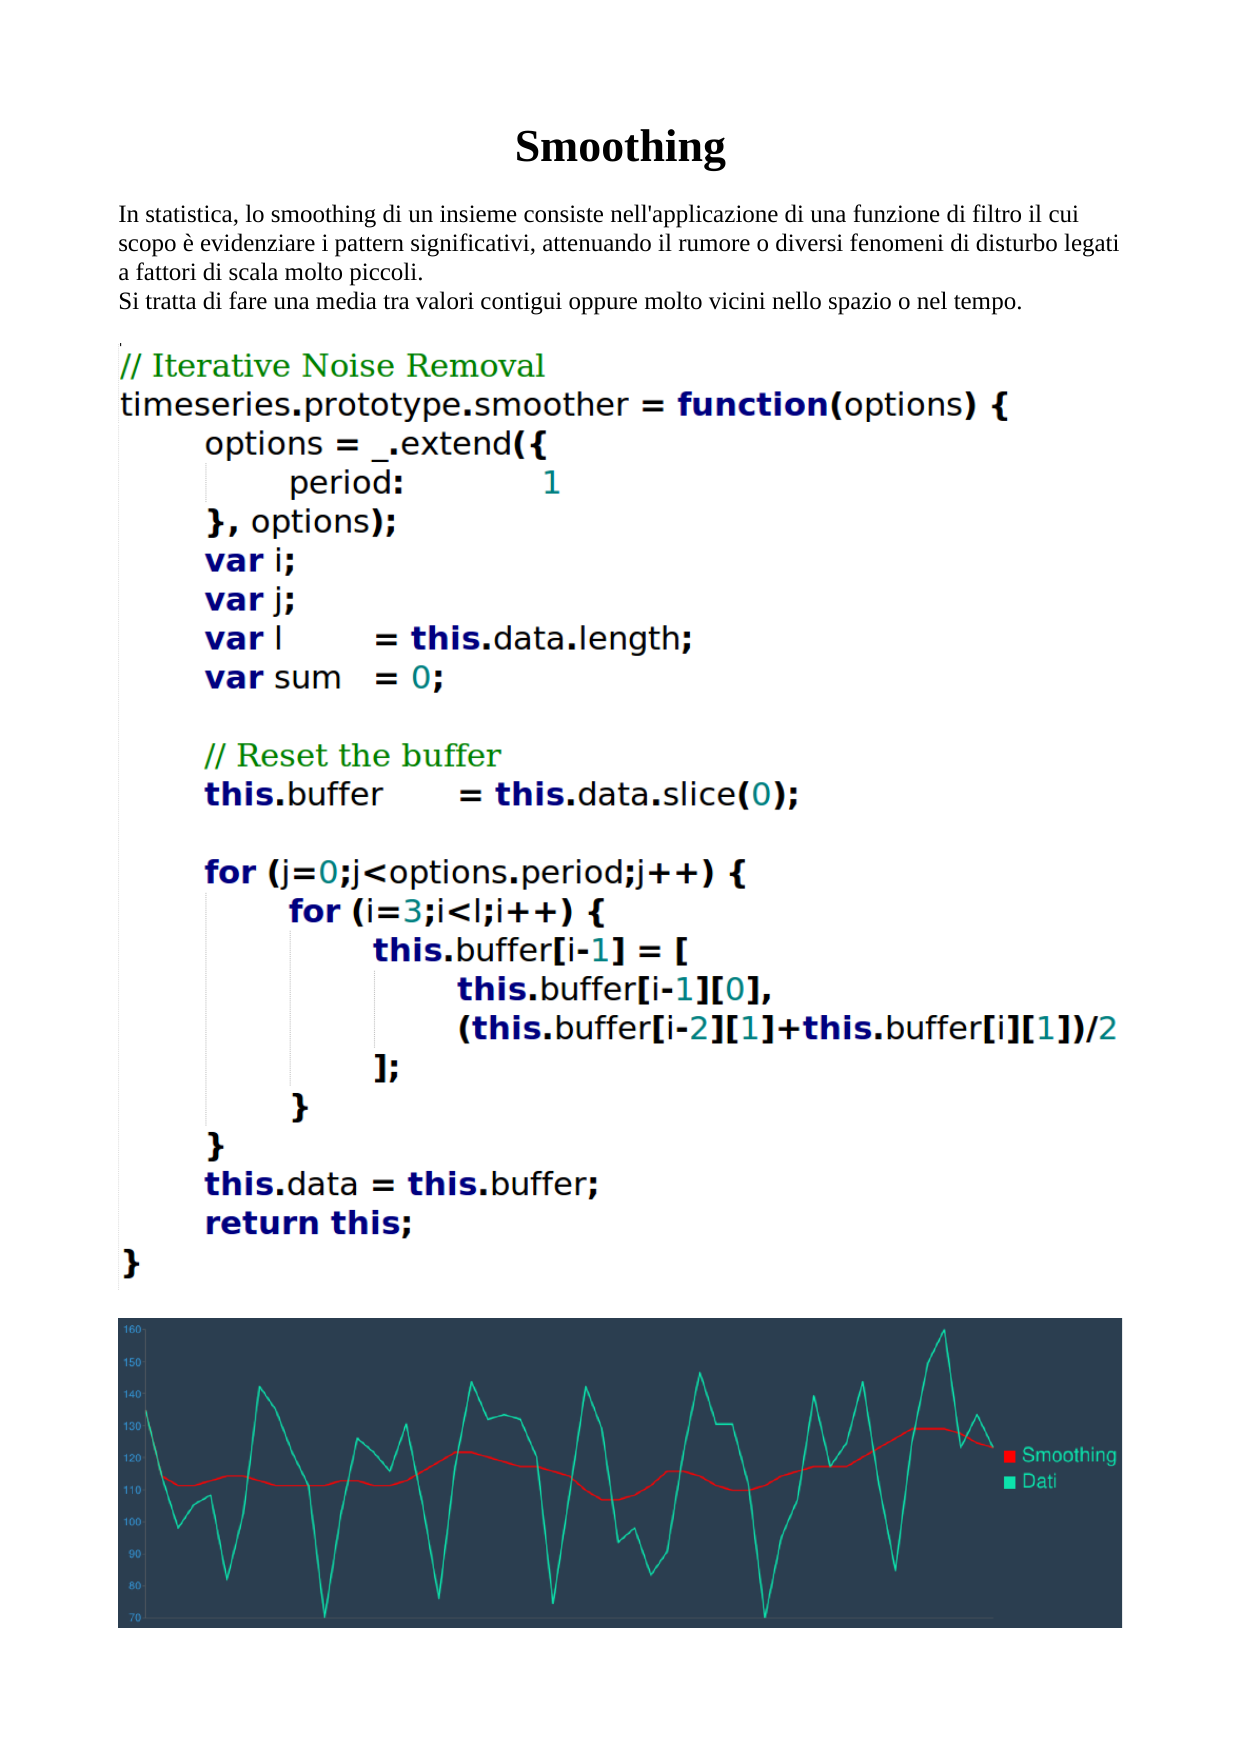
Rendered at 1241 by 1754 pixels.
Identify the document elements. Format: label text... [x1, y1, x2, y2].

text Smoothing [118, 118, 1122, 171]
text In statistica, lo smoothing di un insieme consiste nell'applicazione di una funzione di filtro il cui scopo è evidenziare i pattern significativi, attenuando il rumore o diversi fenomeni di disturbo legati a fattori di scala molto piccoli. Si tratta di fare una media tra valori contigui oppure molto vicini nello spazio o nel tempo. [118, 199, 1122, 314]
picture [118, 343, 1123, 1290]
picture [118, 1318, 1123, 1628]
